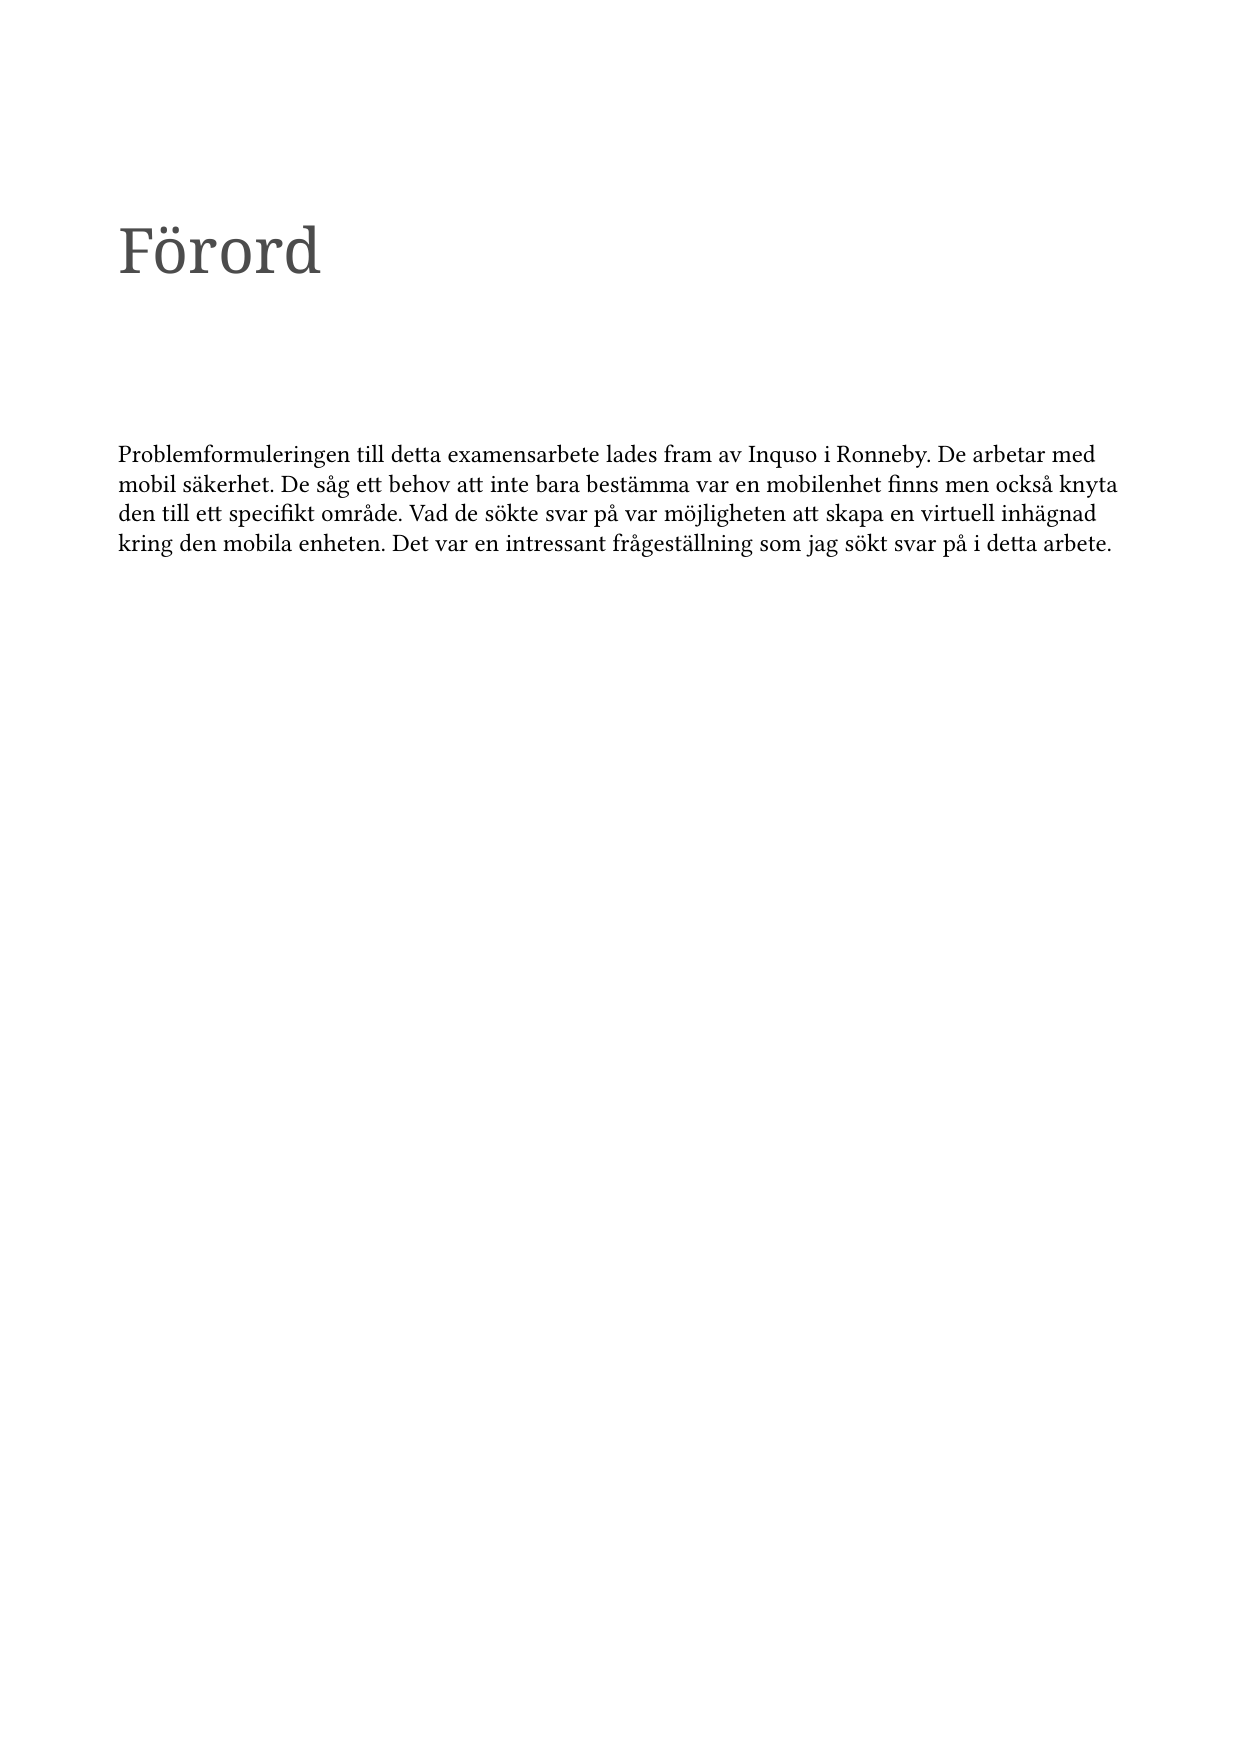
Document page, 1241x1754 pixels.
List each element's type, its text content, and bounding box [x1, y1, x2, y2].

text Förord [118, 207, 1122, 292]
text Problemformuleringen till detta examensarbete lades fram av Inquso i Ronneby. De arbetar med mobil säkerhet. De såg ett behov att inte bara bestämma var en mobilenhet finns men också knyta den till ett specifikt område. Vad de sökte svar på var möjligheten att skapa en virtuell inhägnad kring den mobila enheten. Det var en intressant frågeställning som jag sökt svar på i detta arbete. [118, 439, 1122, 557]
